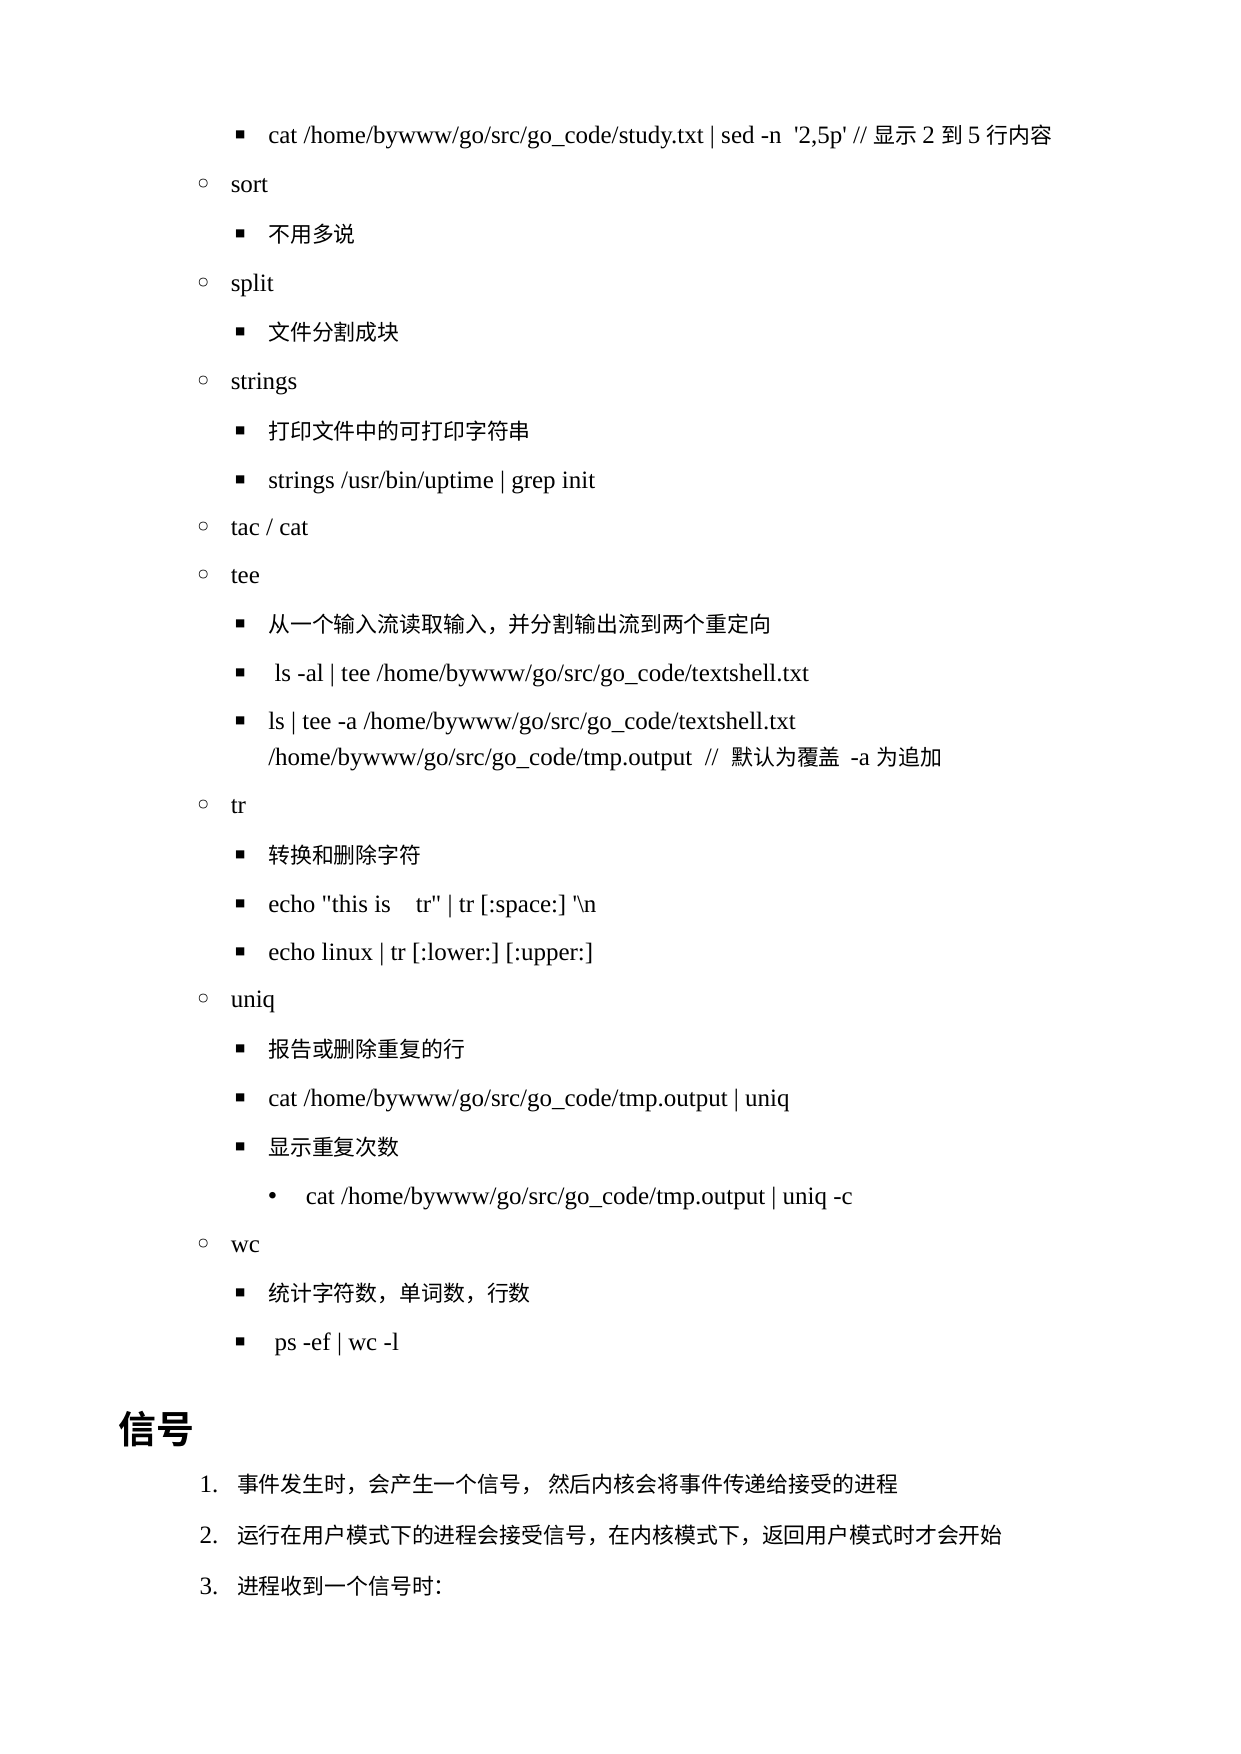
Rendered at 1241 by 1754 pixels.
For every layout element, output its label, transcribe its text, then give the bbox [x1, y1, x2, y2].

list echo linux | tr [:lower:] [:upper:] [231, 937, 1122, 965]
list ls | tee -a /home/bywww/go/src/go_code/textshell.txt /home/bywww/go/src/go_code/tmp.output // 默认为覆盖 -a 为追加 [231, 706, 1122, 771]
list cat /home/bywww/go/src/go_code/tmp.output | uniq [231, 1083, 1122, 1111]
list 转换和删除字符 [231, 838, 1122, 870]
subtitle 信号 [118, 1400, 1122, 1455]
list tr [193, 790, 1122, 819]
list tac / cat [193, 512, 1122, 541]
list ls -al | tee /home/bywww/go/src/go_code/textshell.txt [231, 658, 1122, 687]
list uniq [193, 984, 1122, 1013]
list 不用多说 [231, 217, 1122, 248]
list 打印文件中的可打印字符串 [231, 414, 1122, 445]
list echo "this is tr" | tr [:space:] '\n [231, 889, 1122, 918]
list strings /usr/bin/uptime | grep init [231, 465, 1122, 493]
list 报告或删除重复的行 [231, 1032, 1122, 1063]
list tee [193, 560, 1122, 589]
list cat /home/bywww/go/src/go_code/study.txt | sed -n '2,5p' // 显示 2 到 5 行内容 [231, 118, 1122, 150]
list 运行在用户模式下的进程会接受信号，在内核模式下，返回用户模式时才会开始 [199, 1518, 1122, 1550]
list 从一个输入流读取输入，并分割输出流到两个重定向 [231, 607, 1122, 639]
list sort [193, 169, 1122, 198]
list 事件发生时，会产生一个信号， 然后内核会将事件传递给接受的进程 [199, 1467, 1122, 1499]
list split [193, 268, 1122, 296]
list 统计字符数，单词数，行数 [231, 1276, 1122, 1308]
list strings [193, 366, 1122, 395]
list 进程收到一个信号时： [199, 1569, 1122, 1601]
list ps -ef | wc -l [231, 1327, 1122, 1356]
list 显示重复次数 [231, 1130, 1122, 1162]
list cat /home/bywww/go/src/go_code/tmp.output | uniq -c [268, 1181, 1122, 1210]
list 文件分割成块 [231, 315, 1122, 347]
list wc [193, 1229, 1122, 1258]
